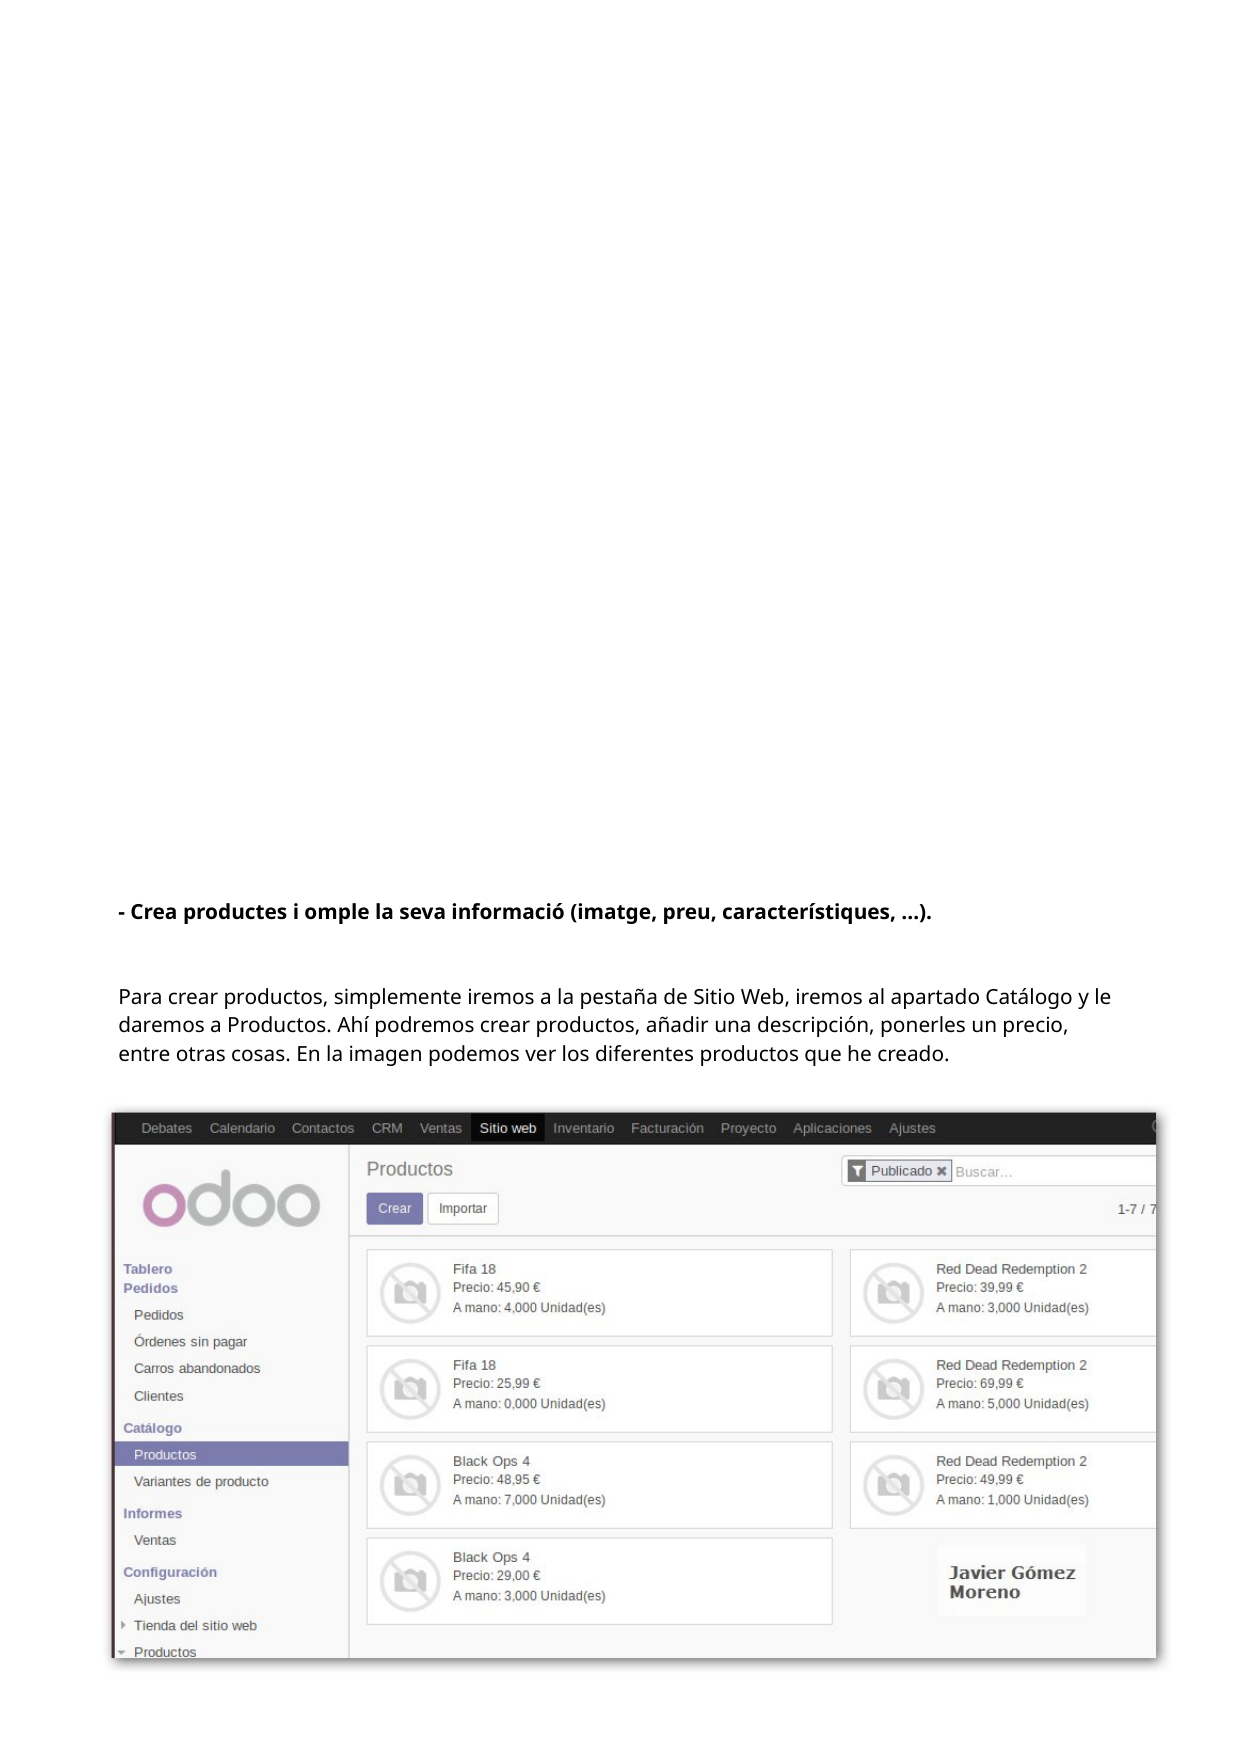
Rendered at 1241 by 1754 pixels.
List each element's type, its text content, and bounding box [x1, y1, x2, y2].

picture [102, 1103, 1171, 1673]
text Para crear productos, simplemente iremos a la pestaña de Sitio Web, iremos al apartado Catálogo y le daremos a Productos. Ahí podremos crear productos, añadir una descripción, ponerles un precio, entre otras cosas. En la imagen podemos ver los diferentes productos que he creado. [118, 982, 1122, 1067]
text - Crea productes i omple la seva informació (imatge, preu, característiques, ...). [118, 897, 1122, 925]
